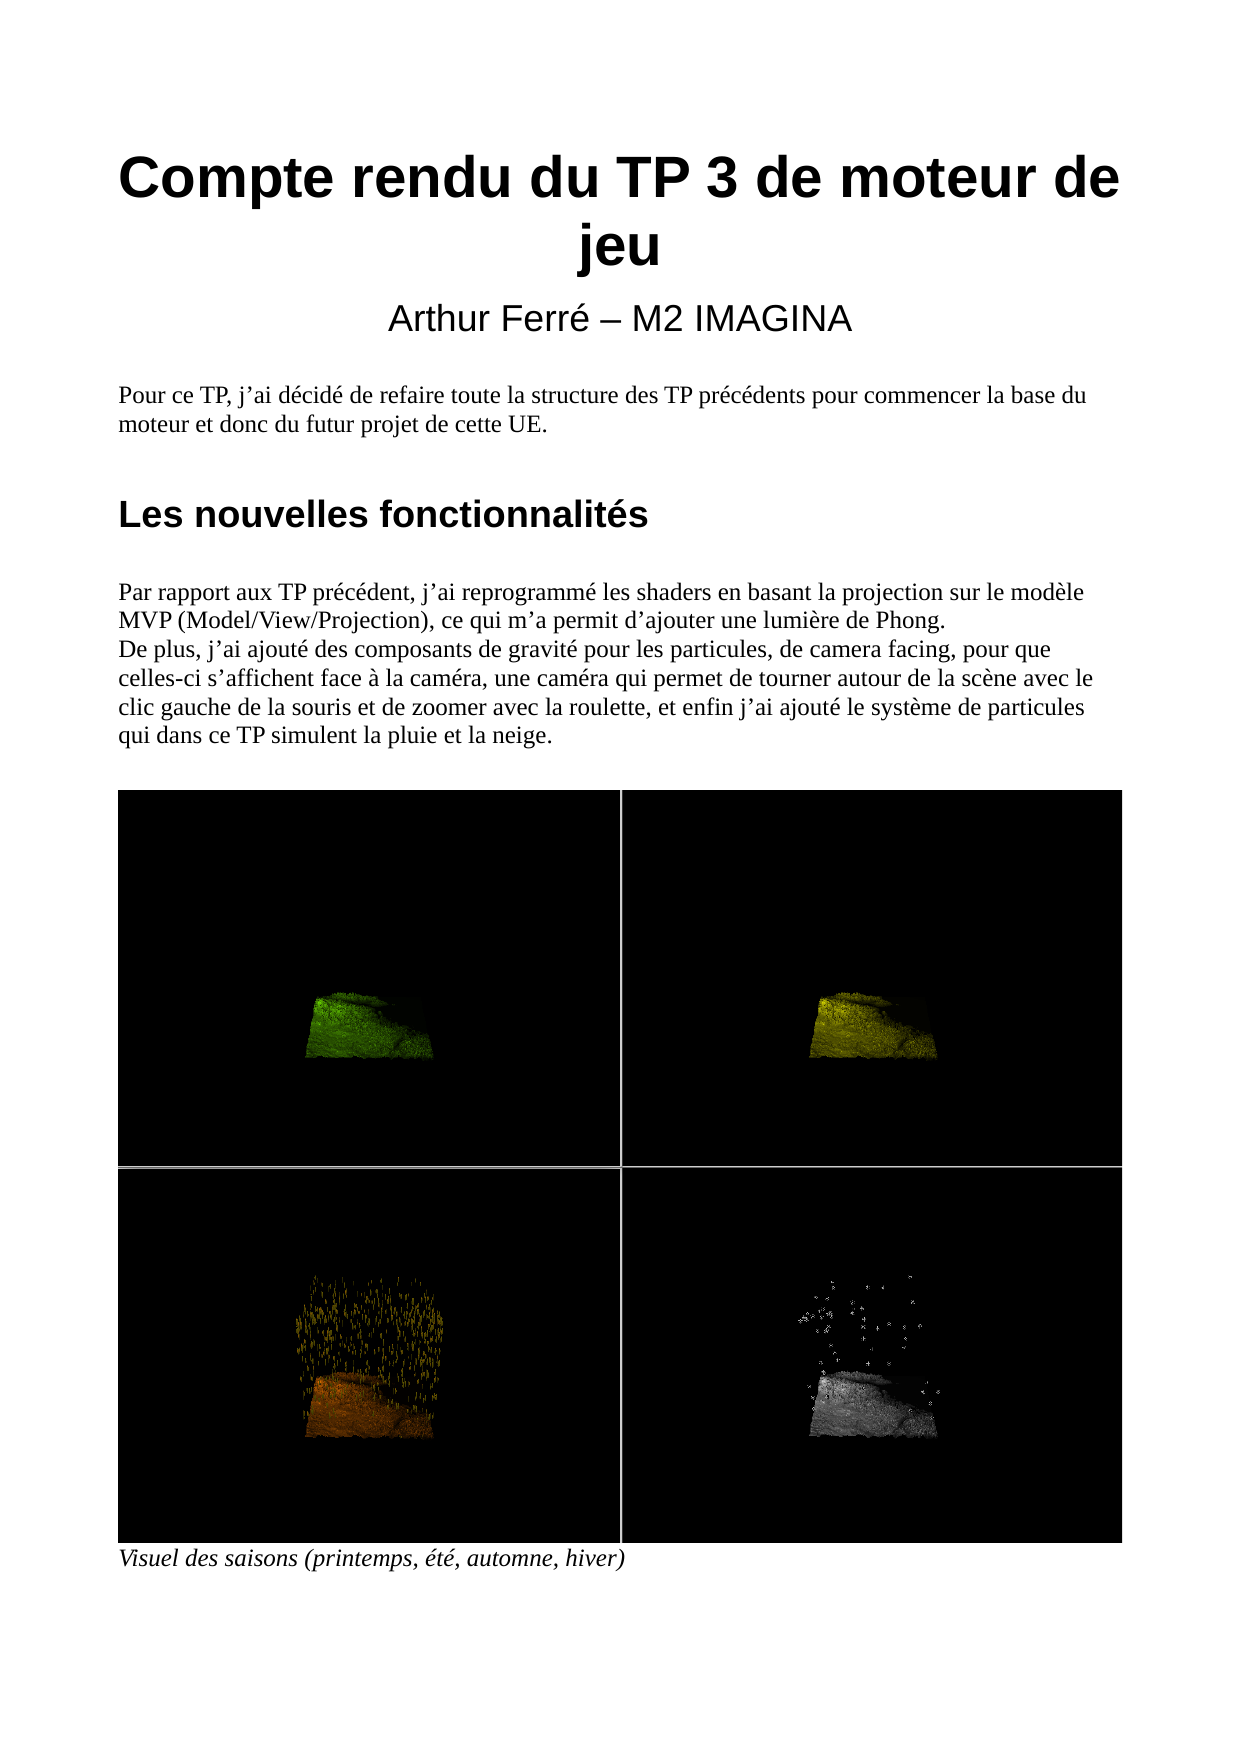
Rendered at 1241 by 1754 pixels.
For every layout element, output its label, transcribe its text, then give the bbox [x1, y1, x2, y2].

subtitle Les nouvelles fonctionnalités [118, 492, 1122, 535]
text Visuel des saisons (printemps, été, automne, hiver) [118, 1543, 1122, 1572]
picture [118, 790, 1123, 1543]
text De plus, j’ai ajouté des composants de gravité pour les particules, de camera facing, pour que celles-ci s’affichent face à la caméra, une caméra qui permet de tourner autour de la scène avec le clic gauche de la souris et de zoomer avec la roulette, et enfin j’ai ajouté le système de particules qui dans ce TP simulent la pluie et la neige. [118, 634, 1122, 749]
text Pour ce TP, j’ai décidé de refaire toute la structure des TP précédents pour commencer la base du moteur et donc du futur projet de cette UE. [118, 380, 1122, 438]
text Par rapport aux TP précédent, j’ai reprogrammé les shaders en basant la projection sur le modèle MVP (Model/View/Projection), ce qui m’a permit d’ajouter une lumière de Phong. [118, 577, 1122, 634]
subtitle Arthur Ferré – M2 IMAGINA [118, 296, 1122, 339]
title Compte rendu du TP 3 de moteur de jeu [118, 143, 1122, 277]
